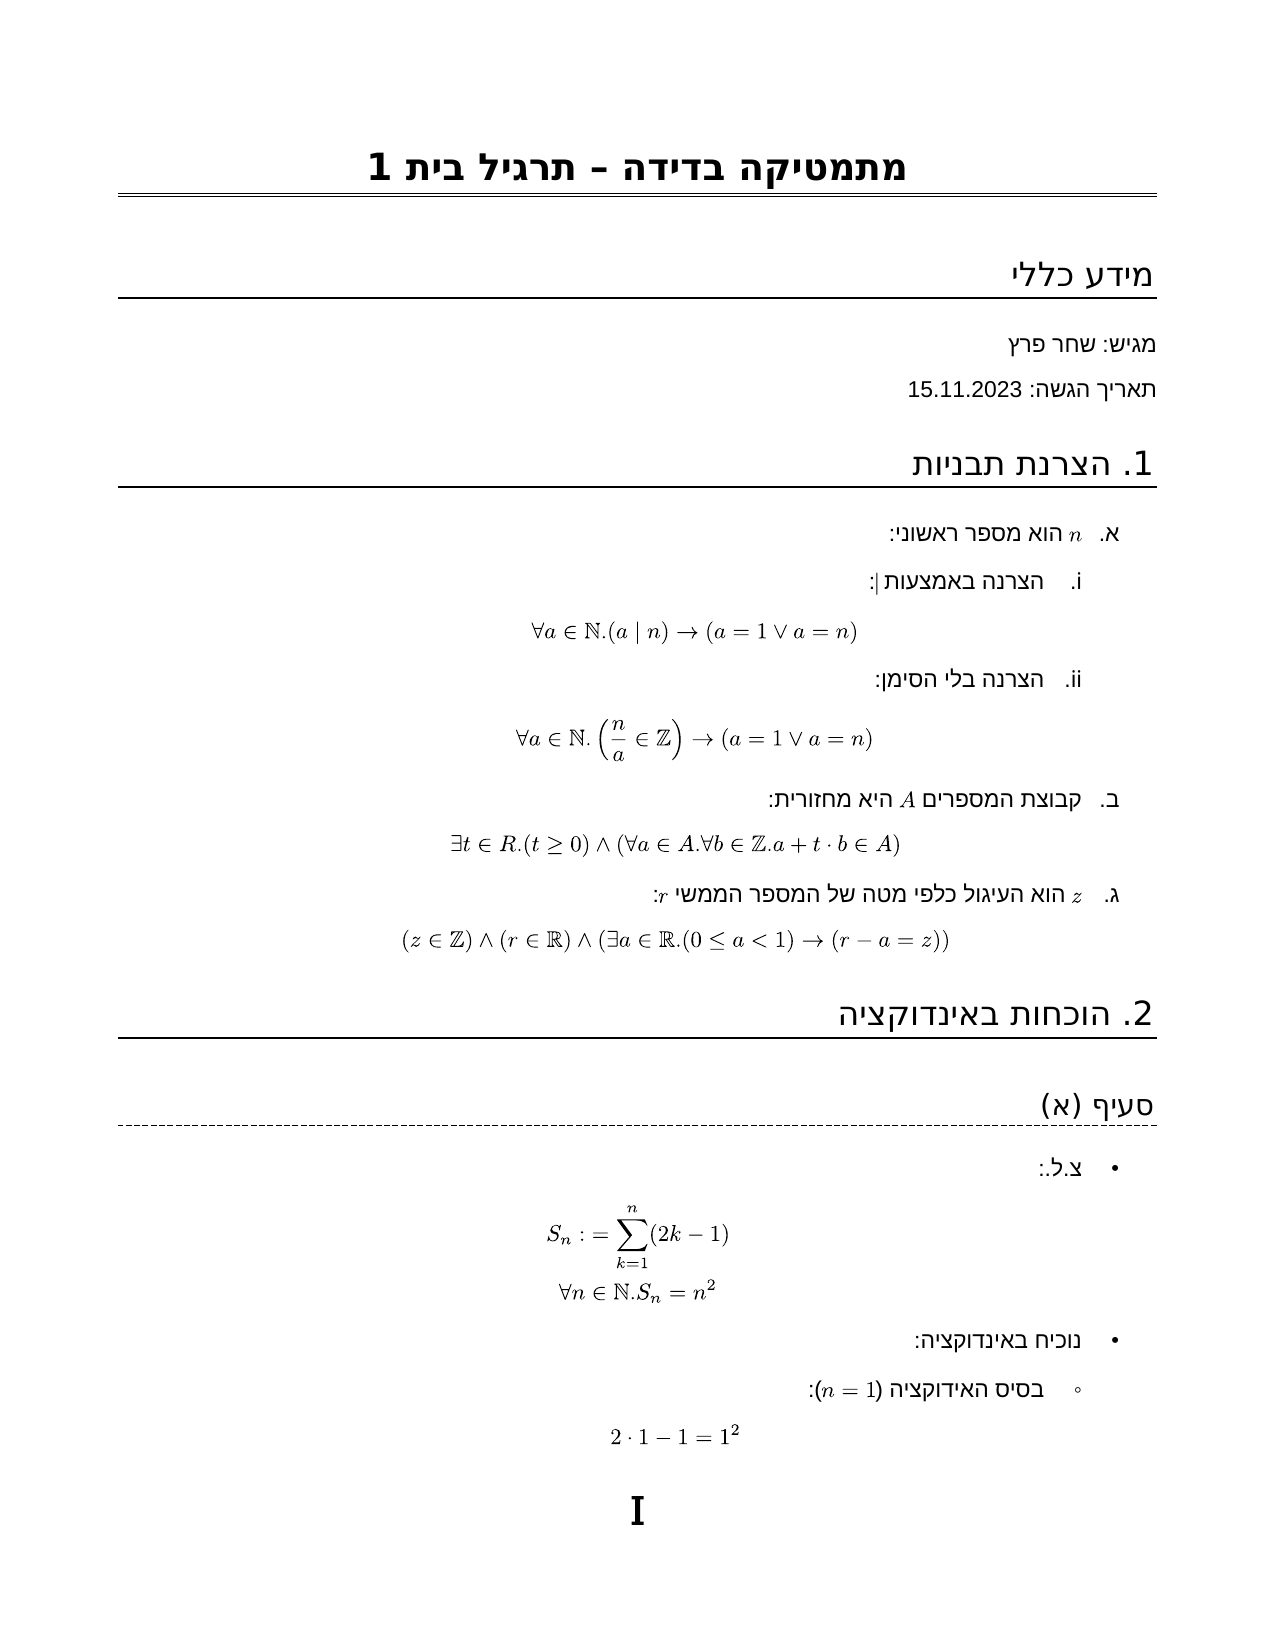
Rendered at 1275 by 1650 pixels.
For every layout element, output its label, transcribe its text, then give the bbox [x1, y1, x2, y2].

list הוא העיגול כלפי מטה של המספר הממשי : [118, 881, 1119, 908]
subtitle 1. הצרנת תבניות [118, 441, 1157, 486]
list קבוצת המספרים היא מחזורית: [118, 786, 1119, 812]
list הצרנה באמצעות : [118, 565, 1082, 596]
subtitle מתמטיקה בדידה – תרגיל בית 1 [118, 143, 1157, 193]
subtitle סעיף (א) [118, 1085, 1157, 1125]
list הצרנה בלי הסימן: [118, 663, 1082, 694]
list בסיס האידוקציה (): [118, 1376, 1082, 1402]
list צ.ל.: [118, 1154, 1119, 1181]
list הוא מספר ראשוני: [118, 520, 1119, 546]
subtitle 2. הוכחות באינדוקציה [118, 992, 1157, 1037]
text מגיש: שחר פרץ [118, 331, 1157, 357]
subtitle מידע כללי [118, 252, 1157, 297]
text תאריך הגשה: 15.11.2023 [118, 376, 1157, 402]
list נוכיח באינדוקציה: [118, 1327, 1119, 1354]
